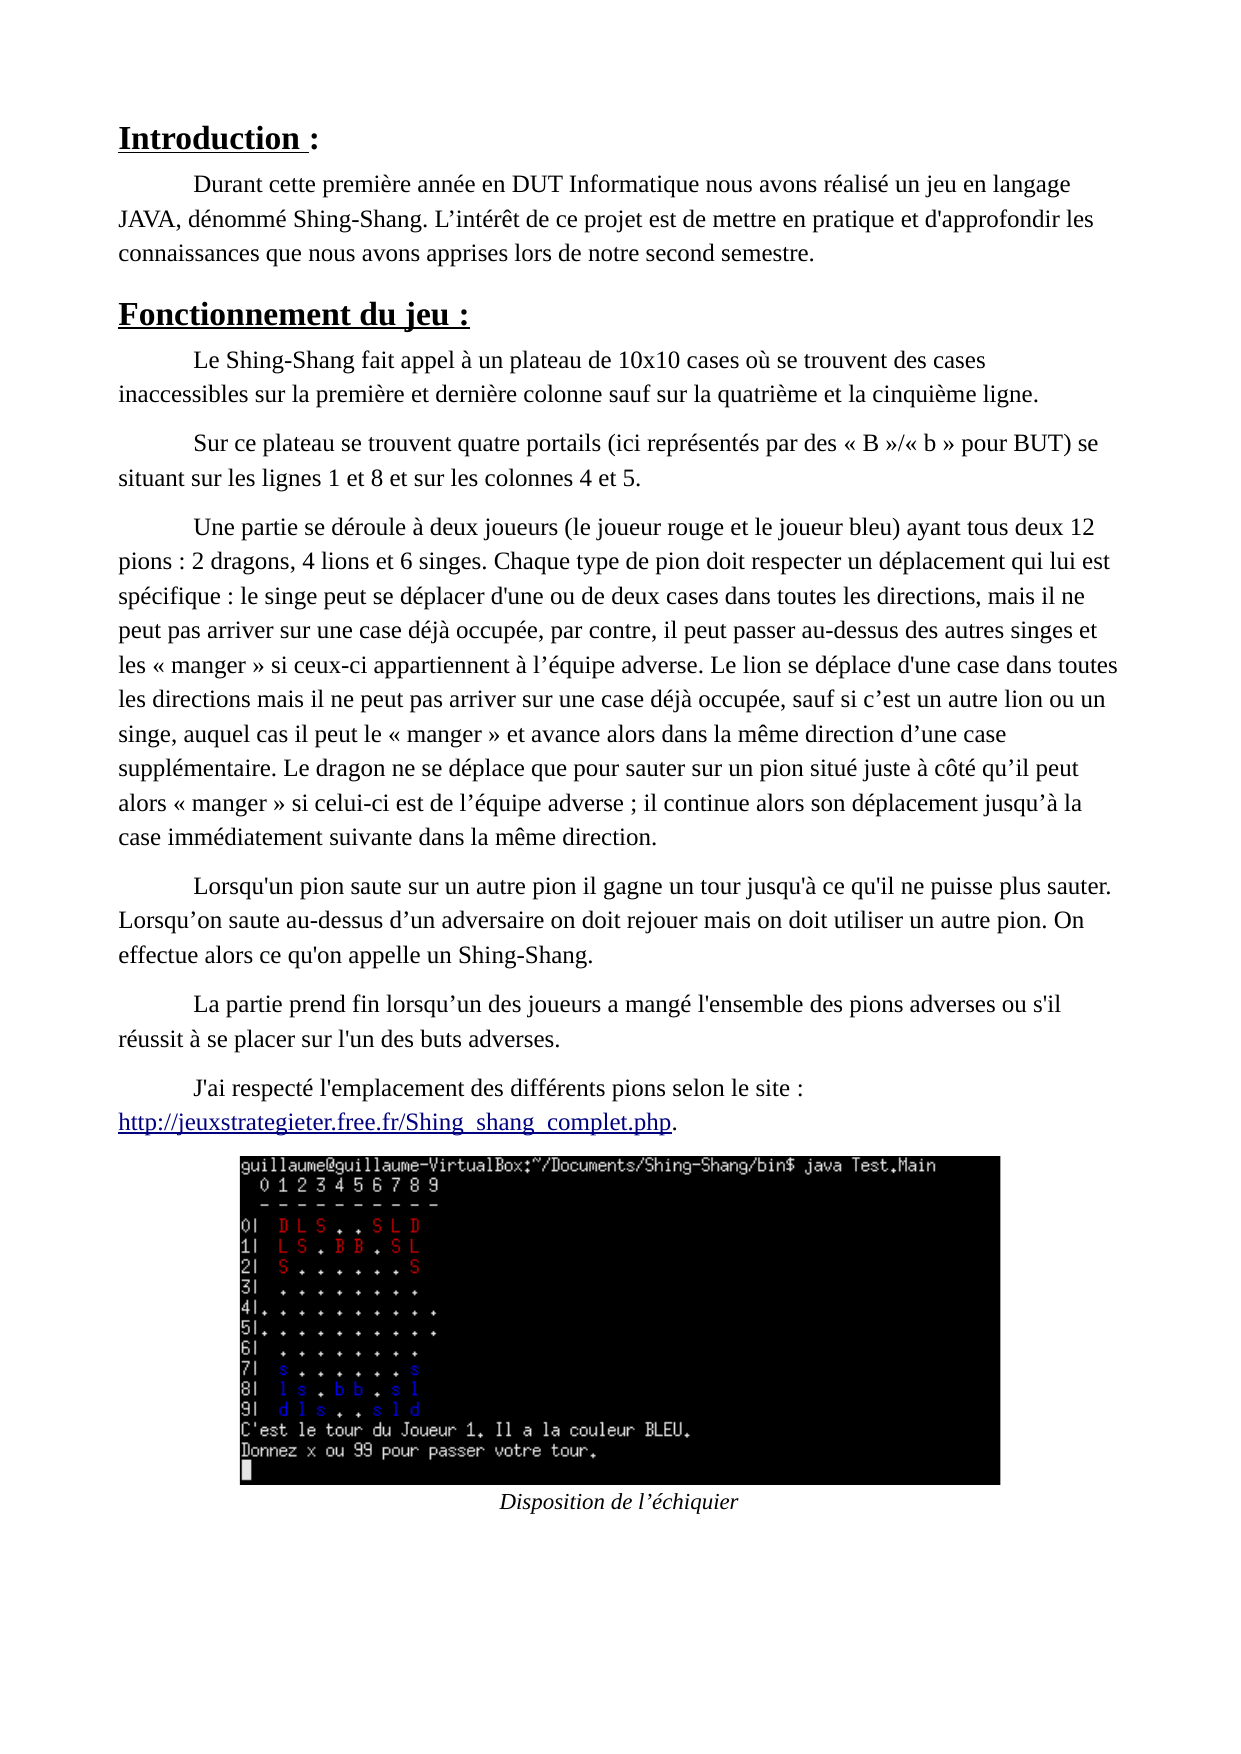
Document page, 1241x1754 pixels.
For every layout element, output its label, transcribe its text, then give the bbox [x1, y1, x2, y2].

text Sur ce plateau se trouvent quatre portails (ici représentés par des « B »/« b » pour BUT) se situant sur les lignes 1 et 8 et sur les colonnes 4 et 5. [118, 428, 1122, 491]
text J'ai respecté l'emplacement des différents pions selon le site : http://jeuxstrategieter.free.fr/Shing_shang_complet.php. [118, 1073, 1122, 1136]
subtitle Fonctionnement du jeu : [118, 293, 1122, 332]
text Une partie se déroule à deux joueurs (le joueur rouge et le joueur bleu) ayant tous deux 12 pions : 2 dragons, 4 lions et 6 singes. Chaque type de pion doit respecter un déplacement qui lui est spécifique : le singe peut se déplacer d'une ou de deux cases dans toutes les directions, mais il ne peut pas arriver sur une case déjà occupée, par contre, il peut passer au-dessus des autres singes et les « manger » si ceux-ci appartiennent à l’équipe adverse. Le lion se déplace d'une case dans toutes les directions mais il ne peut pas arriver sur une case déjà occupée, sauf si c’est un autre lion ou un singe, auquel cas il peut le « manger » et avance alors dans la même direction d’une case supplémentaire. Le dragon ne se déplace que pour sauter sur un pion situé juste à côté qu’il peut alors « manger » si celui-ci est de l’équipe adverse ; il continue alors son déplacement jusqu’à la case immédiatement suivante dans la même direction. [118, 512, 1122, 851]
picture [239, 1156, 1001, 1485]
text Disposition de l’échiquier [118, 1488, 1122, 1514]
text Lorsqu'un pion saute sur un autre pion il gagne un tour jusqu'à ce qu'il ne puisse plus sauter. Lorsqu’on saute au-dessus d’un adversaire on doit rejouer mais on doit utiliser un autre pion. On effectue alors ce qu'on appelle un Shing-Shang. [118, 871, 1122, 969]
subtitle Introduction : [118, 118, 1122, 157]
text La partie prend fin lorsqu’un des joueurs a mangé l'ensemble des pions adverses ou s'il réussit à se placer sur l'un des buts adverses. [118, 989, 1122, 1052]
text Durant cette première année en DUT Informatique nous avons réalisé un jeu en langage JAVA, dénommé Shing-Shang. L’intérêt de ce projet est de mettre en pratique et d'approfondir les connaissances que nous avons apprises lors de notre second semestre. [118, 169, 1122, 267]
text Le Shing-Shang fait appel à un plateau de 10x10 cases où se trouvent des cases inaccessibles sur la première et dernière colonne sauf sur la quatrième et la cinquième ligne. [118, 345, 1122, 408]
